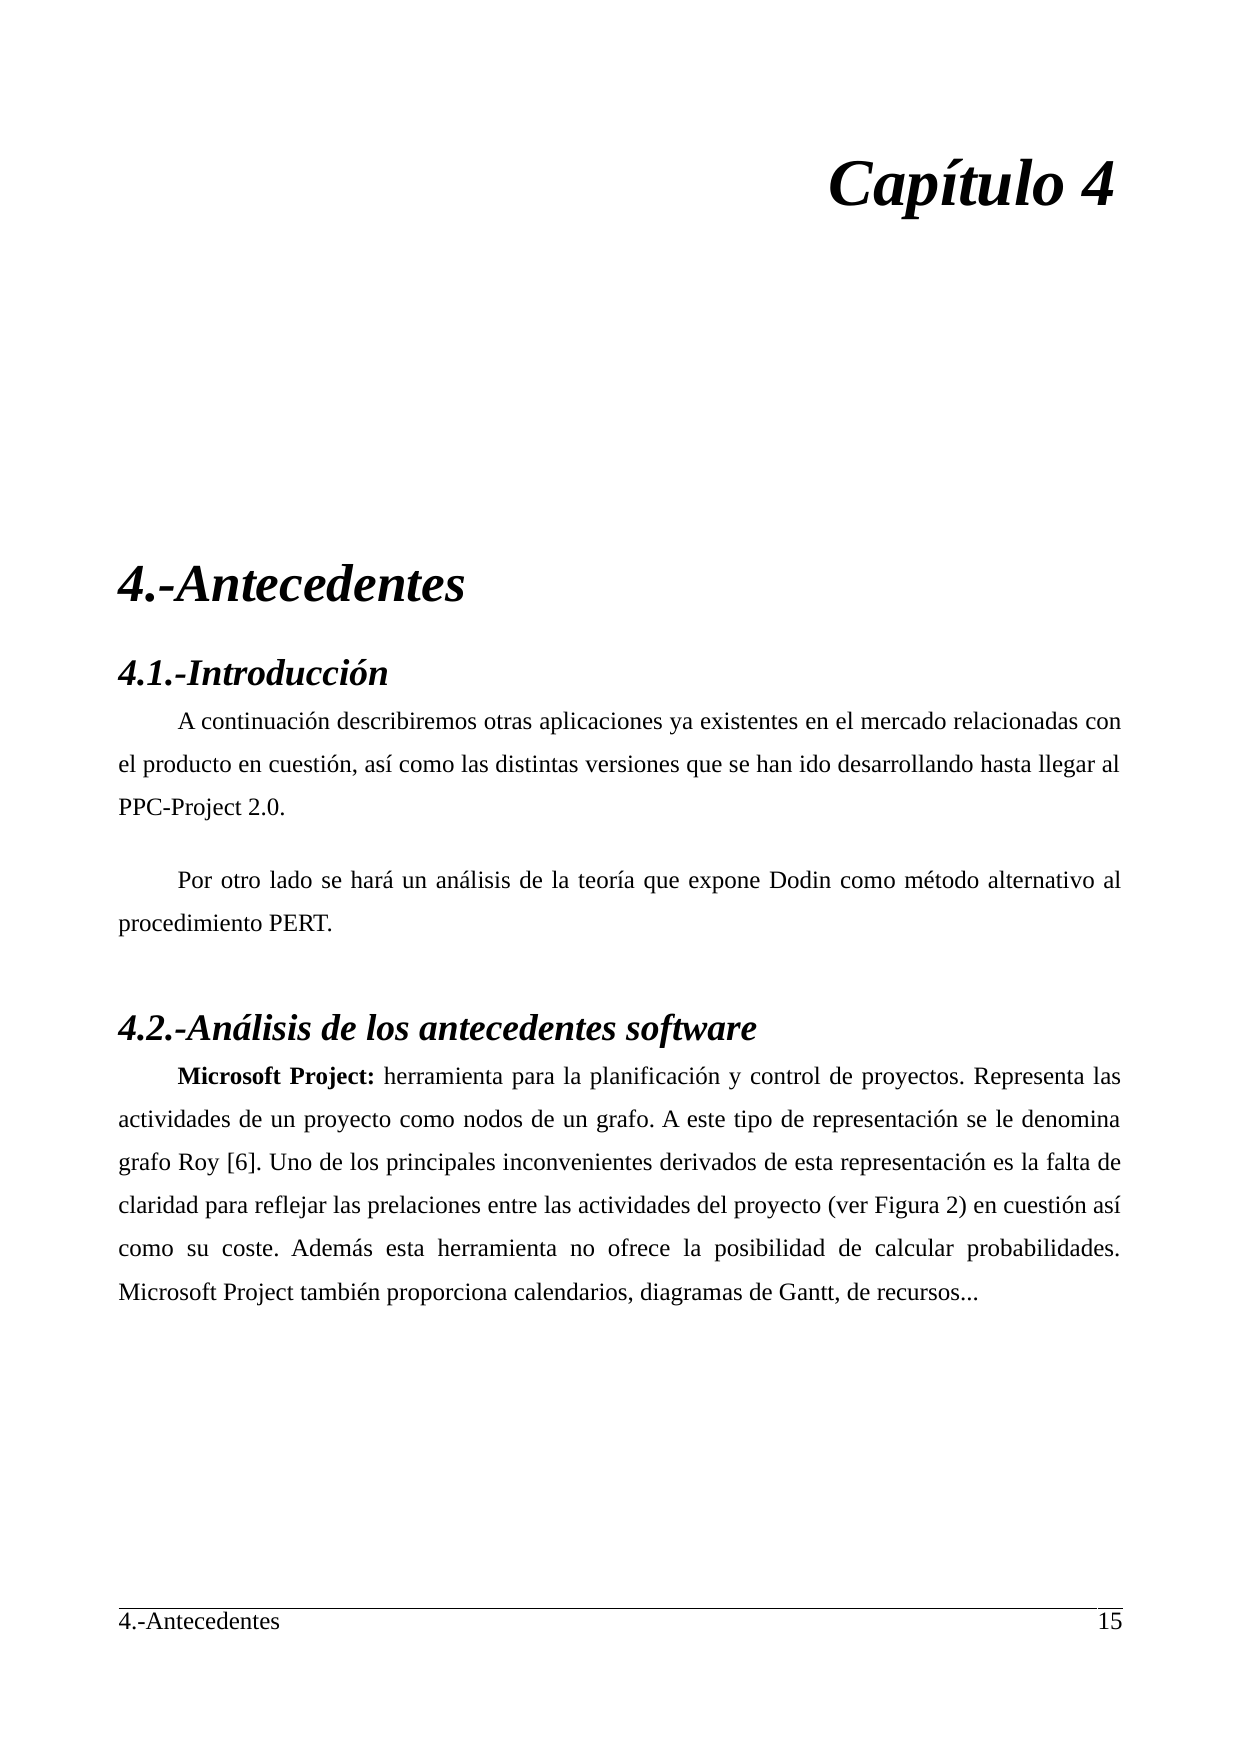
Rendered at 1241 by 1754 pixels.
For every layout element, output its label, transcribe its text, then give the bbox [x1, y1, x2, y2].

subtitle 4.1.-Introducción [118, 651, 1122, 694]
subtitle 4.2.-Análisis de los antecedentes software [118, 1006, 1122, 1049]
subtitle Capítulo 4 [118, 143, 1122, 219]
text A continuación describiremos otras aplicaciones ya existentes en el mercado relacionadas con el producto en cuestión, así como las distintas versiones que se han ido desarrollando hasta llegar al PPC-Project 2.0. [118, 706, 1122, 821]
text Por otro lado se hará un análisis de la teoría que expone Dodin como método alternativo al procedimiento PERT. [118, 865, 1122, 937]
text Microsoft Project: herramienta para la planificación y control de proyectos. Representa las actividades de un proyecto como nodos de un grafo. A este tipo de representación se le denomina grafo Roy [6]. Uno de los principales inconvenientes derivados de esta representación es la falta de claridad para reflejar las prelaciones entre las actividades del proyecto (ver Figura 2) en cuestión así como su coste. Además esta herramienta no ofrece la posibilidad de calcular probabilidades. Microsoft Project también proporciona calendarios, diagramas de Gantt, de recursos... [118, 1061, 1122, 1305]
subtitle 4.-Antecedentes [118, 552, 1122, 613]
